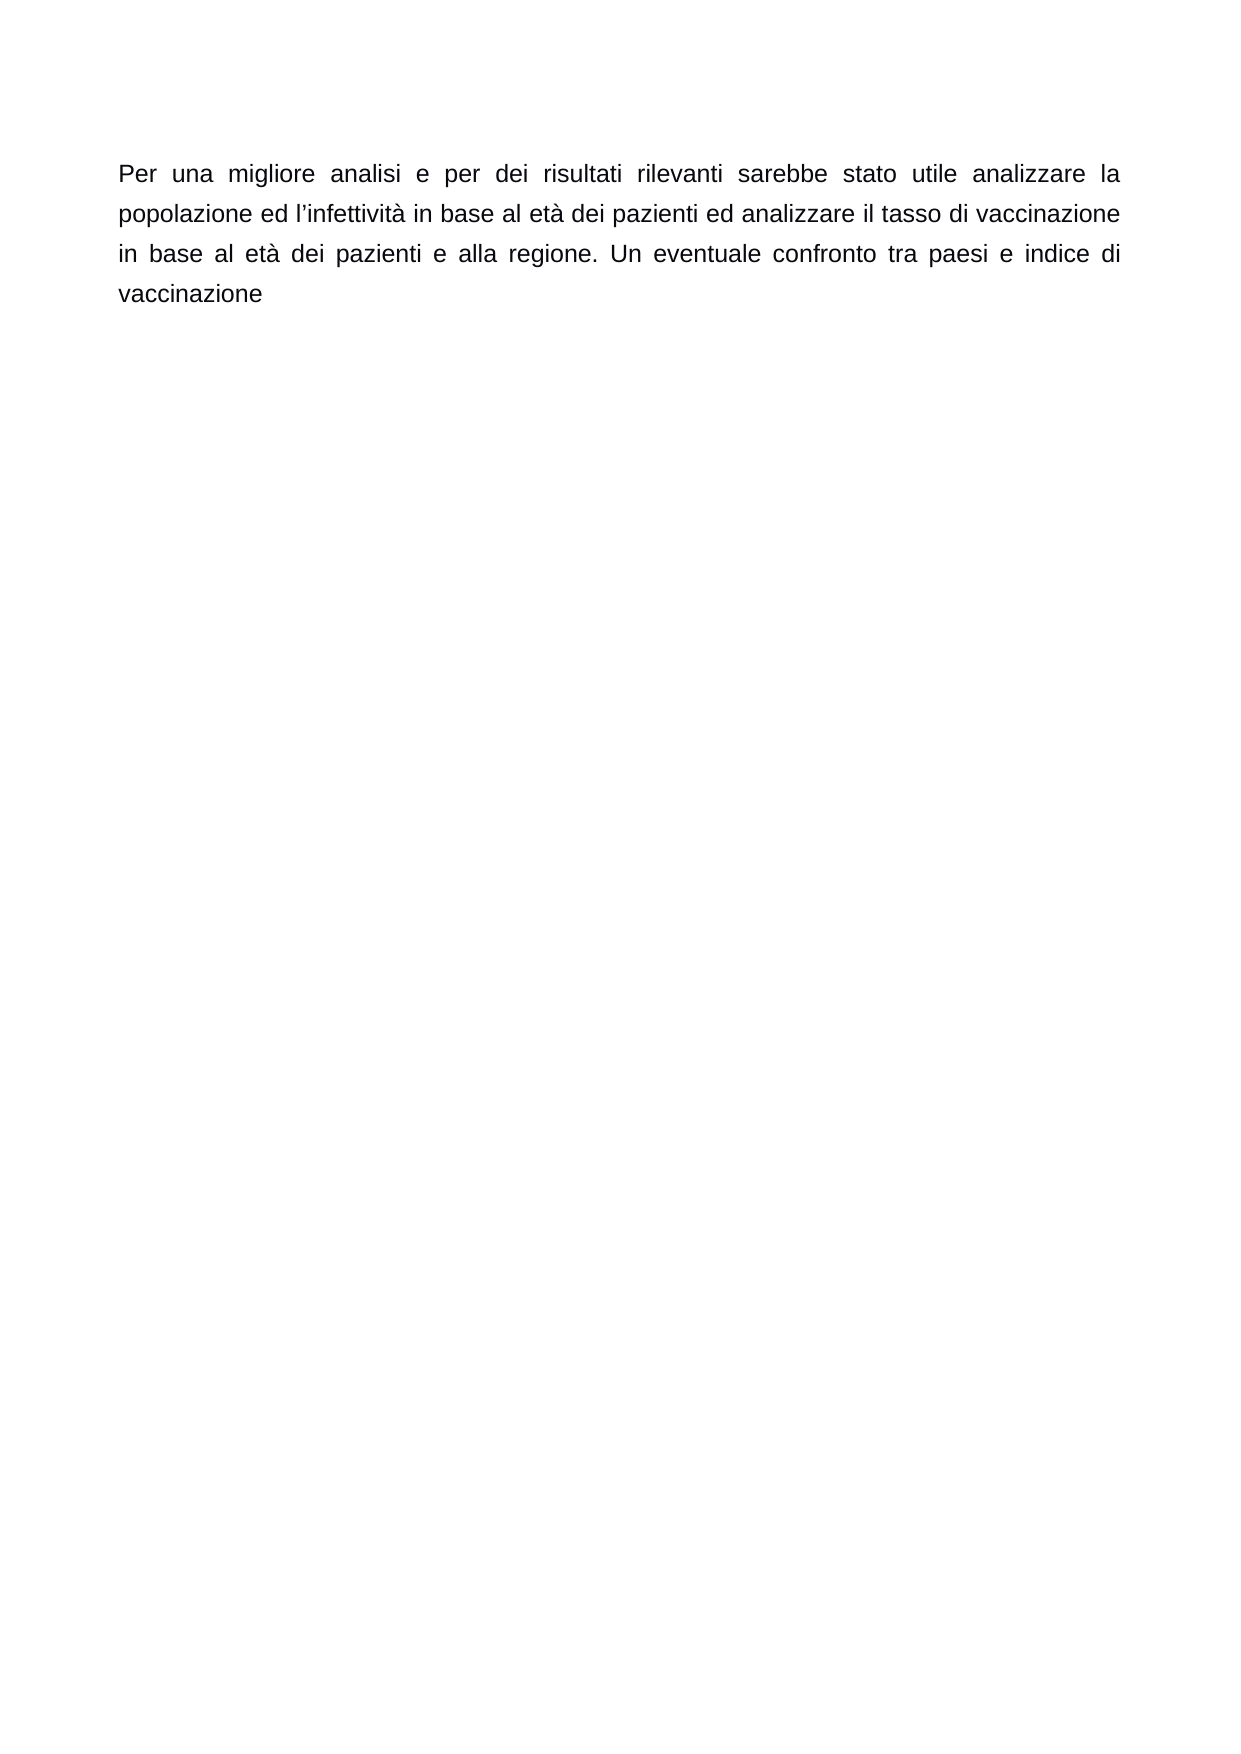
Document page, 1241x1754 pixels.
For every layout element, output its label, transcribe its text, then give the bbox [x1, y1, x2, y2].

text Per una migliore analisi e per dei risultati rilevanti sarebbe stato utile analizzare la popolazione ed l’infettività in base al età dei pazienti ed analizzare il tasso di vaccinazione in base al età dei pazienti e alla regione. Un eventuale confronto tra paesi e indice di vaccinazione [118, 148, 1122, 308]
